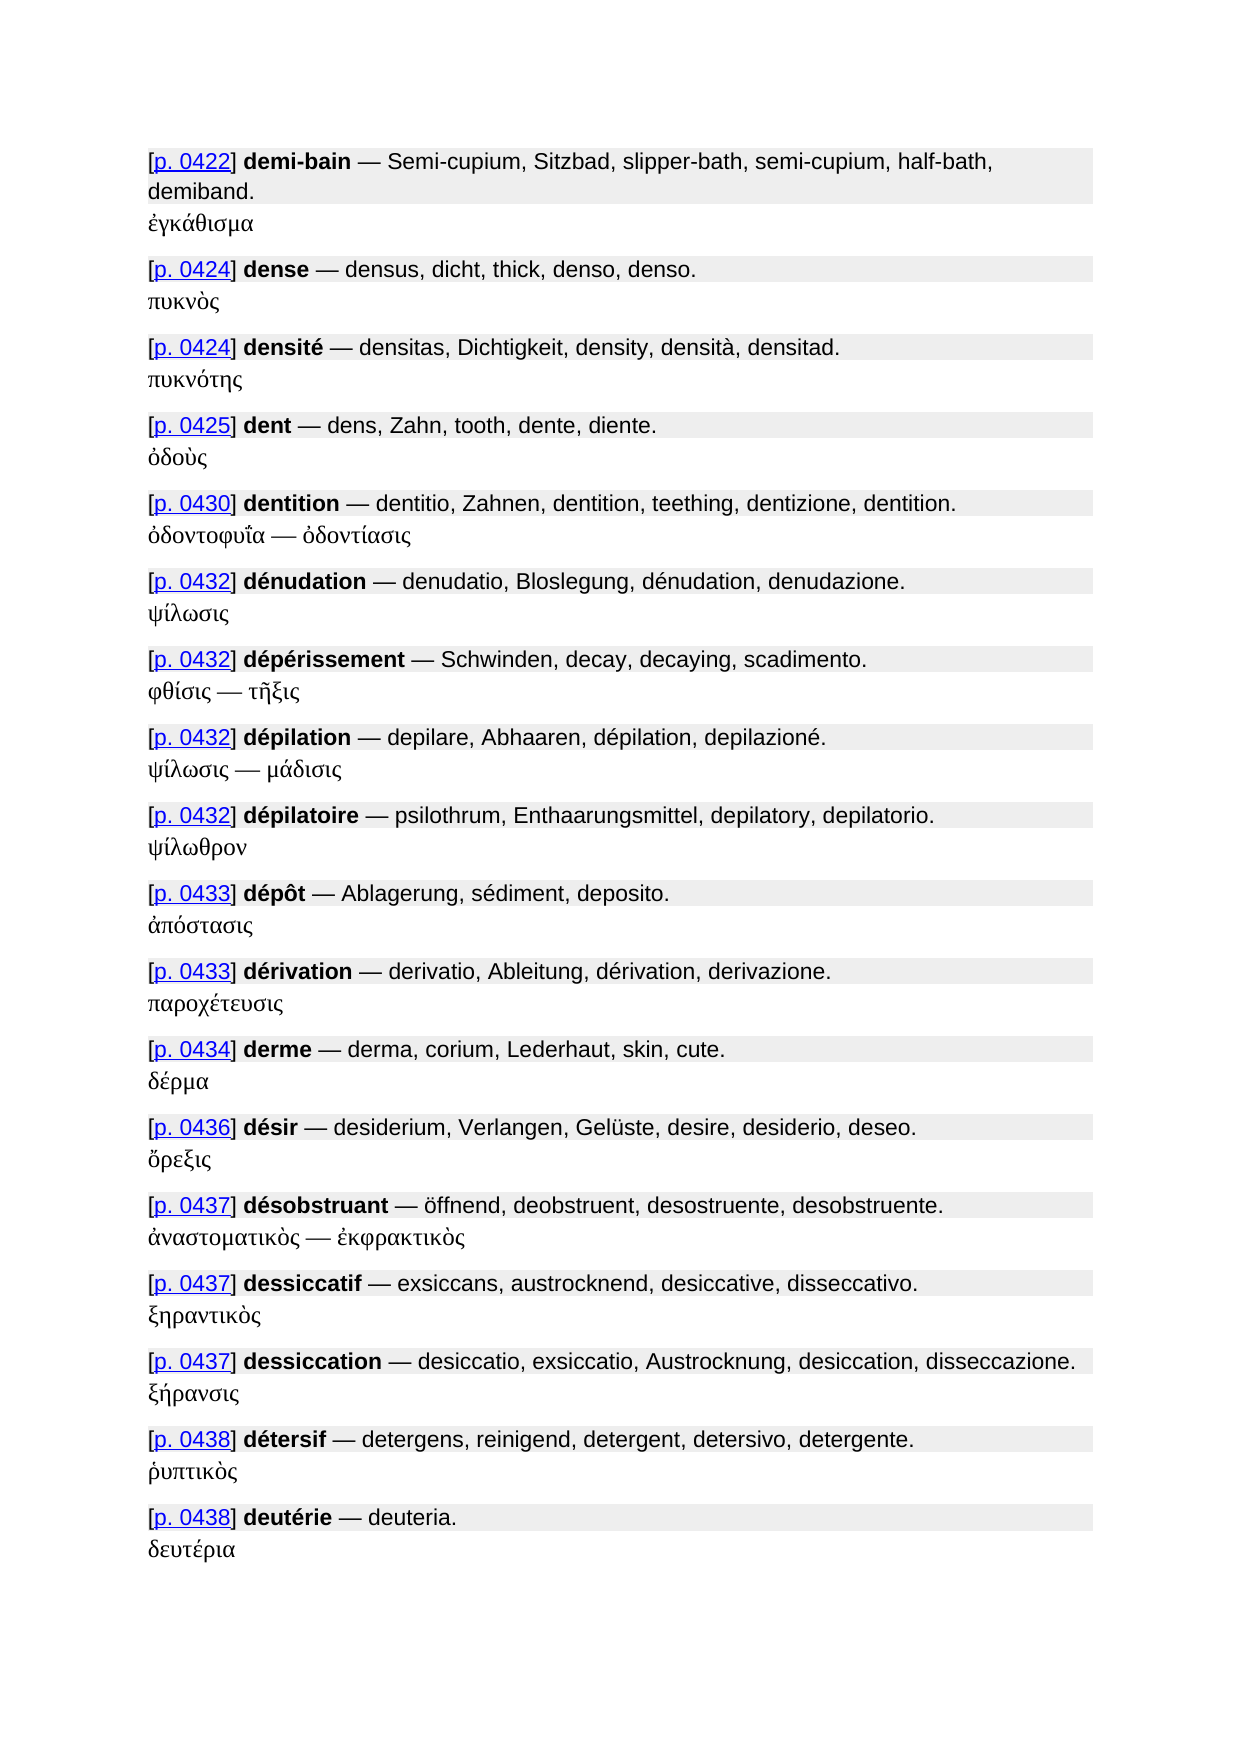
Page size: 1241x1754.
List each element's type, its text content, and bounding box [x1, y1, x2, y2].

text [p. 0425] dent — dens, Zahn, tooth, dente, diente. [148, 412, 1093, 438]
text [p. 0438] détersif — detergens, reinigend, detergent, detersivo, detergente. [148, 1426, 1093, 1452]
text ψίλωσις — μάδισις [148, 754, 1093, 783]
text ῥυπτικὸς [148, 1456, 1093, 1485]
text [p. 0430] dentition — dentitio, Zahnen, dentition, teething, dentizione, dentition. [148, 490, 1093, 516]
text [p. 0432] dépilatoire — psilothrum, Enthaarungsmittel, depilatory, depilatorio. [148, 802, 1093, 828]
text ἀναστοματικὸς — ἐκφρακτικὸς [148, 1222, 1093, 1251]
text ὀδοὺς [148, 442, 1093, 471]
text πυκνότης [148, 364, 1093, 393]
text ὄρεξις [148, 1144, 1093, 1173]
text [p. 0432] dépérissement — Schwinden, decay, decaying, scadimento. [148, 646, 1093, 672]
text [p. 0422] demi-bain — Semi-cupium, Sitzbad, slipper-bath, semi-cupium, half-bath, demiband. [148, 148, 1093, 204]
text ἀπόστασις [148, 910, 1093, 939]
text παροχέτευσις [148, 988, 1093, 1017]
text [p. 0424] dense — densus, dicht, thick, denso, denso. [148, 256, 1093, 282]
text ὀδοντοφυΐα — ὀδοντίασις [148, 520, 1093, 549]
text [p. 0437] dessiccatif — exsiccans, austrocknend, desiccative, disseccativo. [148, 1270, 1093, 1296]
text ψίλωσις [148, 598, 1093, 627]
text [p. 0433] dépôt — Ablagerung, sédiment, deposito. [148, 880, 1093, 906]
text [p. 0436] désir — desiderium, Verlangen, Gelüste, desire, desiderio, deseo. [148, 1114, 1093, 1140]
text [p. 0432] dénudation — denudatio, Bloslegung, dénudation, denudazione. [148, 568, 1093, 594]
text δευτέρια [148, 1534, 1093, 1563]
text ψίλωθρον [148, 832, 1093, 861]
text ἐγκάθισμα [148, 208, 1093, 237]
text [p. 0437] dessiccation — desiccatio, exsiccatio, Austrocknung, desiccation, disseccazione. [148, 1348, 1093, 1374]
text πυκνὸς [148, 286, 1093, 315]
text [p. 0434] derme — derma, corium, Lederhaut, skin, cute. [148, 1036, 1093, 1062]
text φθίσις — τῆξις [148, 676, 1093, 705]
text [p. 0432] dépilation — depilare, Abhaaren, dépilation, depilazioné. [148, 724, 1093, 750]
text δέρμα [148, 1066, 1093, 1095]
text ξήρανσις [148, 1378, 1093, 1407]
text [p. 0437] désobstruant — öffnend, deobstruent, desostruente, desobstruente. [148, 1192, 1093, 1218]
text [p. 0424] densité — densitas, Dichtigkeit, density, densità, densitad. [148, 334, 1093, 360]
text [p. 0438] deutérie — deuteria. [148, 1504, 1093, 1531]
text [p. 0433] dérivation — derivatio, Ableitung, dérivation, derivazione. [148, 958, 1093, 984]
text ξηραντικὸς [148, 1300, 1093, 1329]
